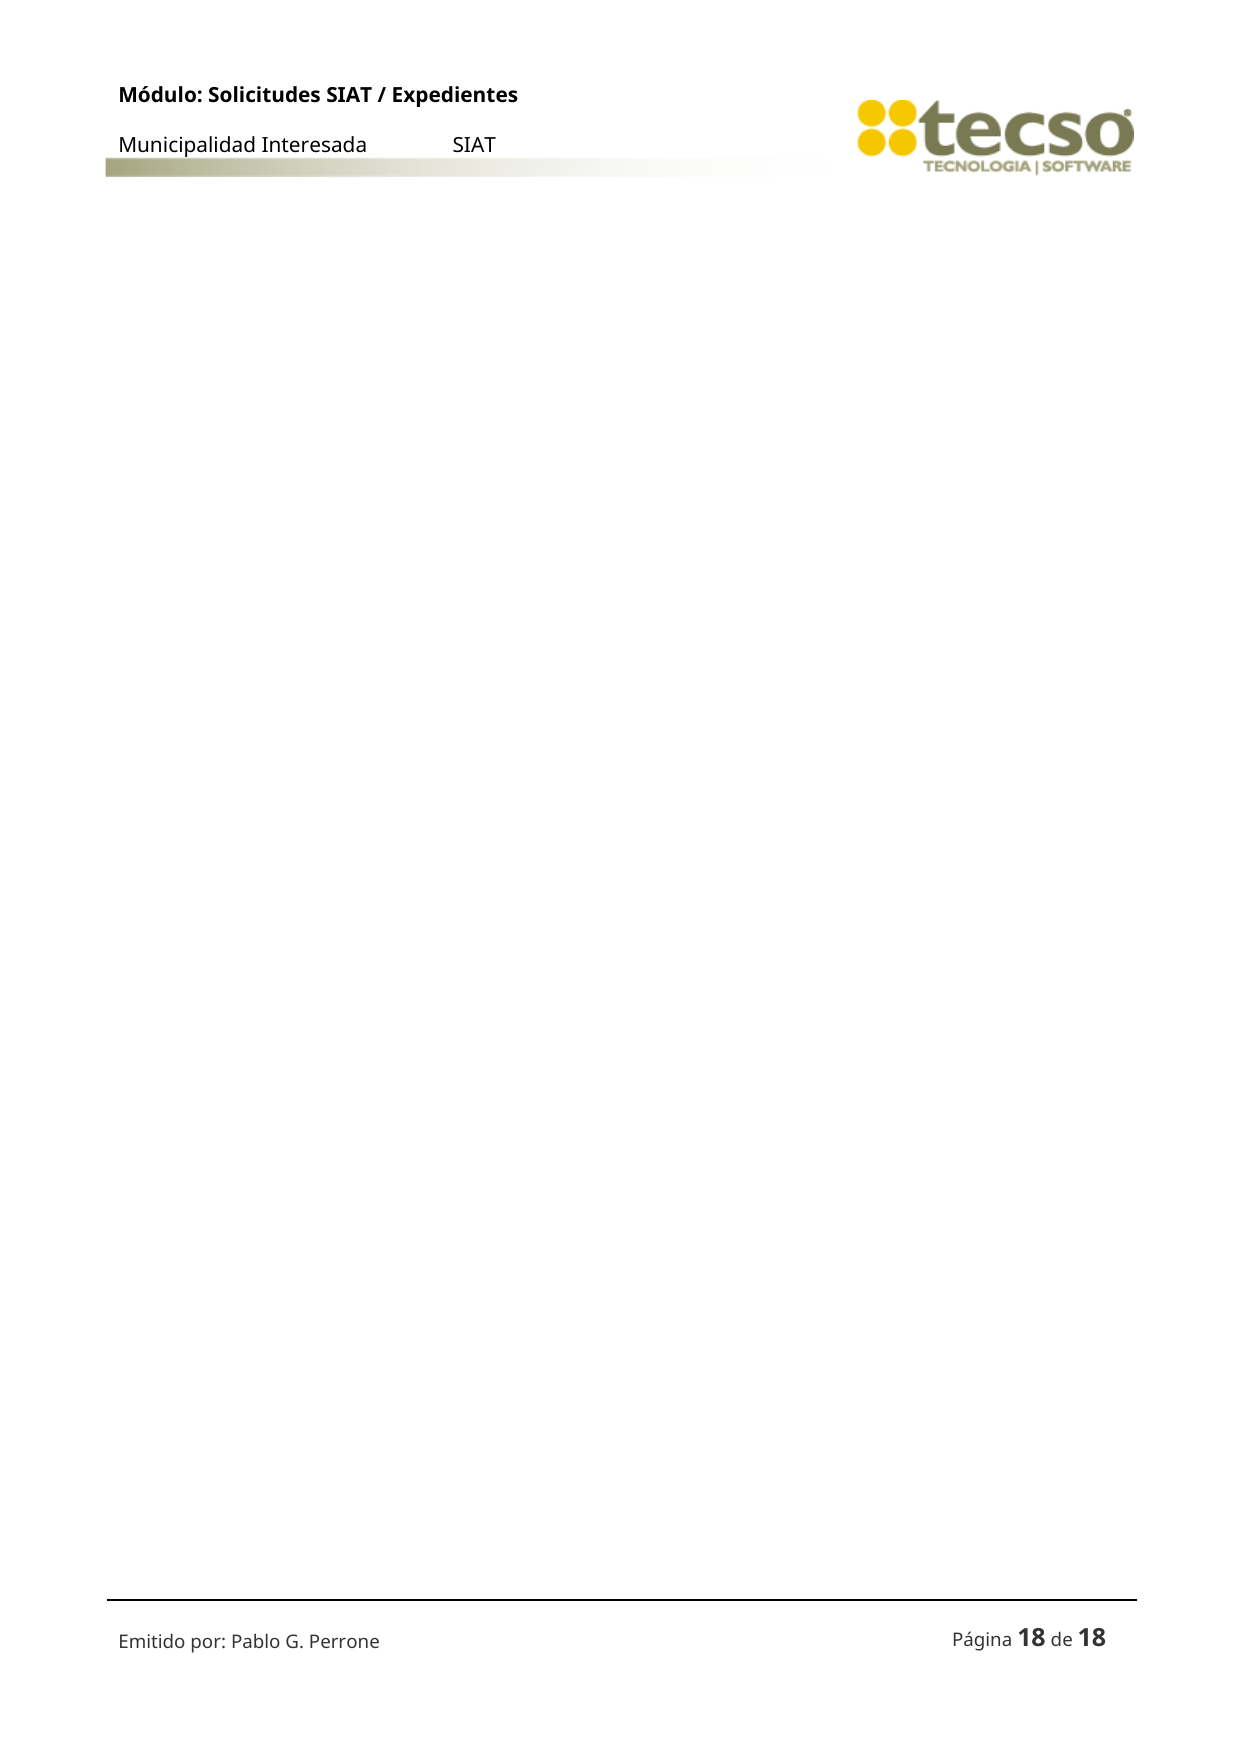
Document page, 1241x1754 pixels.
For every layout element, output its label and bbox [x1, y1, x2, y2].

picture [105, 100, 1134, 177]
